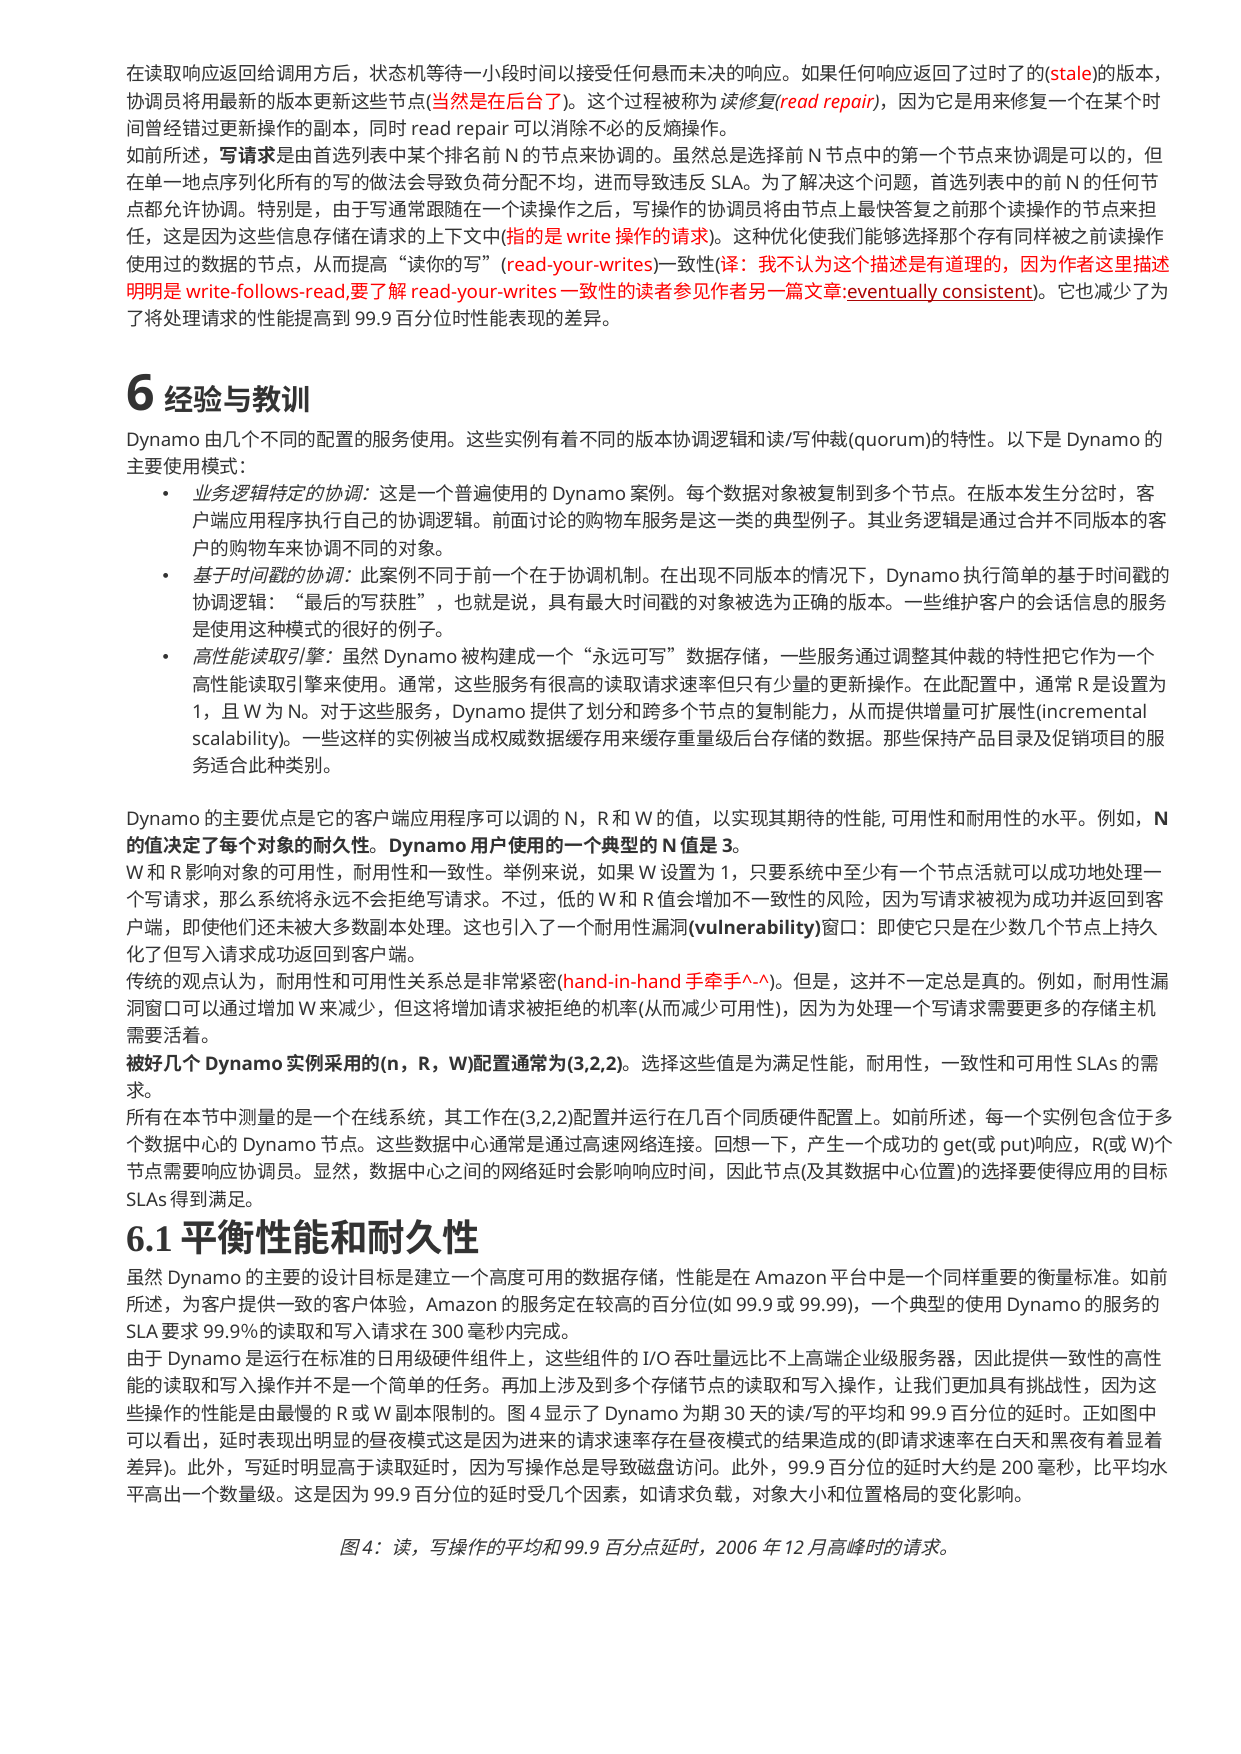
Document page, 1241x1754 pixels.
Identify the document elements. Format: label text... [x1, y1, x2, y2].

text 传统的观点认为，耐用性和可用性关系总是非常紧密(hand-in-hand手牵手^-^)。但是，这并不一定总是真的。例如，耐用性漏洞窗口可以通过增加W来减少，但这将增加请求被拒绝的机率(从而减少可用性)，因为为处理一个写请求需要更多的存储主机需要活着。 [126, 967, 1173, 1048]
list 基于时间戳的协调：此案例不同于前一个在于协调机制。在出现不同版本的情况下，Dynamo执行简单的基于时间戳的协调逻辑：“最后的写获胜”，也就是说，具有最大时间戳的对象被选为正确的版本。一些维护客户的会话信息的服务是使用这种模式的很好的例子。 [162, 561, 1173, 642]
text 由于Dynamo是运行在标准的日用级硬件组件上，这些组件的I/O吞吐量远比不上高端企业级服务器，因此提供一致性的高性能的读取和写入操作并不是一个简单的任务。再加上涉及到多个存​​储节点的读取和写入操作，让我们更加具有挑战性，因为这些操作的性能是由最慢的R或W副本限制的。图4显示了Dynamo为期30天的读/写的平均和99.9百分位的延时。正如图中可以看出，延时表现出明显的昼夜模式这是因为进来的请求速率存在昼夜模式的结果造成的(即请求速率在白天和黑夜有着显着差异)。此外，写延时明显高于读取延时，因为写操作总是导致磁盘访问。此外，99.9百分位的延时大约是200毫秒，比平均水平高出一个数量级。这是因为99.9百分位的延时受几个因素，如请求负载，对象大小和位置格局的变化影响。 [126, 1344, 1173, 1507]
text W和R影响对象的可用性，耐用性和一致性。举例来说，如果W设置为1，只要系统中至少有一个节点活就可以成功地处理一个写请求，那么系统将永远不会拒绝写请求。不过，低的W和R值会增加不一致性的风险，因为写请求被视为成功并返回到客户端，即使他们还未被大多数副本处理。这也引入了一个耐用性漏洞(vulnerability)窗口：即使它只是在少数几个节点上持久化了但写入请求成功返回到客户端。 [126, 858, 1173, 967]
list 业务逻辑特定的协调：这是一个普遍使用的Dynamo案例。每个数据对象被复制到多个节点。在版本发生分岔时，客户端应用程序执行自己的协调逻辑。前面讨论的购物车服务是这一类的典型例子。其业务逻辑是通过合并不同版本的客户的购物车来协调不同的对象。 [162, 479, 1173, 561]
text 如前所述，写请求是由首选列表中某个排名前N的节点来协调的。虽然总是选择前N节点中的第一个节点来协调是可以的，但在单一地点序列化所有的写的做法会导致负荷分配不均，进而导致违反SLA。为了解决这个问题，首选列表中的前N的任何节点都允许协调。特别是，由于写通常跟随在一个读操作之后，写操作的协调员将由节点上最快答复之前那个读操作的节点来担任，这是因为这些信息存储在请求的上下文中(指的是write操作的请求)。这种优化使我们能够选择那个存有同样被之前读操作使用过的数据的节点，从而提高“读你的写”(read-your-writes)一致性(译：我不认为这个描述是有道理的，因为作者这里描述明明是write-follows-read,要了解read-your-writes一致性的读者参见作者另一篇文章:eventually consistent)。它也减少了为了将处理请求的性能提高到99.9百分位时性能表现的差异。 [126, 141, 1173, 331]
subtitle 6经验与教训 [126, 356, 1173, 424]
text 所有在本节中测量的是一个在线系统，其工作在(3,2,2)配置并运行在几百个同质硬件配置上。如前所述，每一个实例包含位于多个数据中心的Dynamo节点。这些数据中心通常是通过高速网络连接。回想一下，产生一个成功的get(或put)响应，R(或W)个节点需要响应协调员。显然，数据中心之间的网络延时会影响响应时间，因此节点(及其数据中心位置)的选择要使得应用的目标SLAs得到满足。 [126, 1103, 1173, 1211]
text 被好几个Dynamo实例采用的(n，R，W)配置通常为(3,2,2)。选择这些值是为满足性能，耐用性，一致性和可用性SLAs的需求。 [126, 1048, 1173, 1103]
text 在读取响应返回给调用方后，状态机等待一小段时间以接受任何悬而未决的响应。如果任何响应返回了过时了的(stale)的版本，协调员将用最新的版本更新这些节点(当然是在后台了)。这个过程被称为读修复(read repair)，因为它是用来修复一个在某个时间曾经错过更新操作的副本，同时read repair可以消除不必的反熵操作。 [126, 59, 1173, 141]
subtitle 6.1平衡性能和耐久性 [126, 1211, 1173, 1262]
list 高性能读取引擎：虽然Dynamo被构建成一个“永远可写”数据存储，一些服务通过调整其仲裁的特性把它作为一个高性能读取引擎来使用。通常，这些服务有很高的读取请求速率但只有少量的更新操作。在此配置中，通常R是设置为1，且W为N。对于这些服务，Dynamo提供了划分和跨多个节点的复制能力，从而提供增量可扩展性(incremental scalability)。一些这样的实例被当成权威数据缓存用来缓存重量级后台存储的数据。那些保持产品目录及促销项目的服务适合此种类别。 [162, 642, 1173, 778]
text 图4：读，写操作的平均和99.9百分点延时，2006年12月高峰时的请求。 [126, 1507, 1173, 1560]
text Dynamo由几个不同的配置的服务使用。这些实例有着不同的版本协调逻辑和读/写仲裁(quorum)的特性。以下是Dynamo的主要使用模式： [126, 424, 1173, 479]
text Dynamo的主要优点是它的客户端应用程序可以调的N，R和W的值，以实现其期待的性能, 可用性和耐用性的水平。例如，N的值决定了每个对象的耐久性。Dynamo用户使用的一个典型的N值是3。 [126, 803, 1173, 858]
text 虽然Dynamo的主要的设计目标是建立一个高度可用的数据存储，性能是在Amazon平台中是一个同样重要的衡量标准。如前所述，为客户提供一致的客户体验，Amazon的服务定在较高的百分位(如99.9或99.99)，一个典型的使用Dynamo的服务的SLA要求99.9％的读取和写入请求在300毫秒内完成。 [126, 1262, 1173, 1344]
